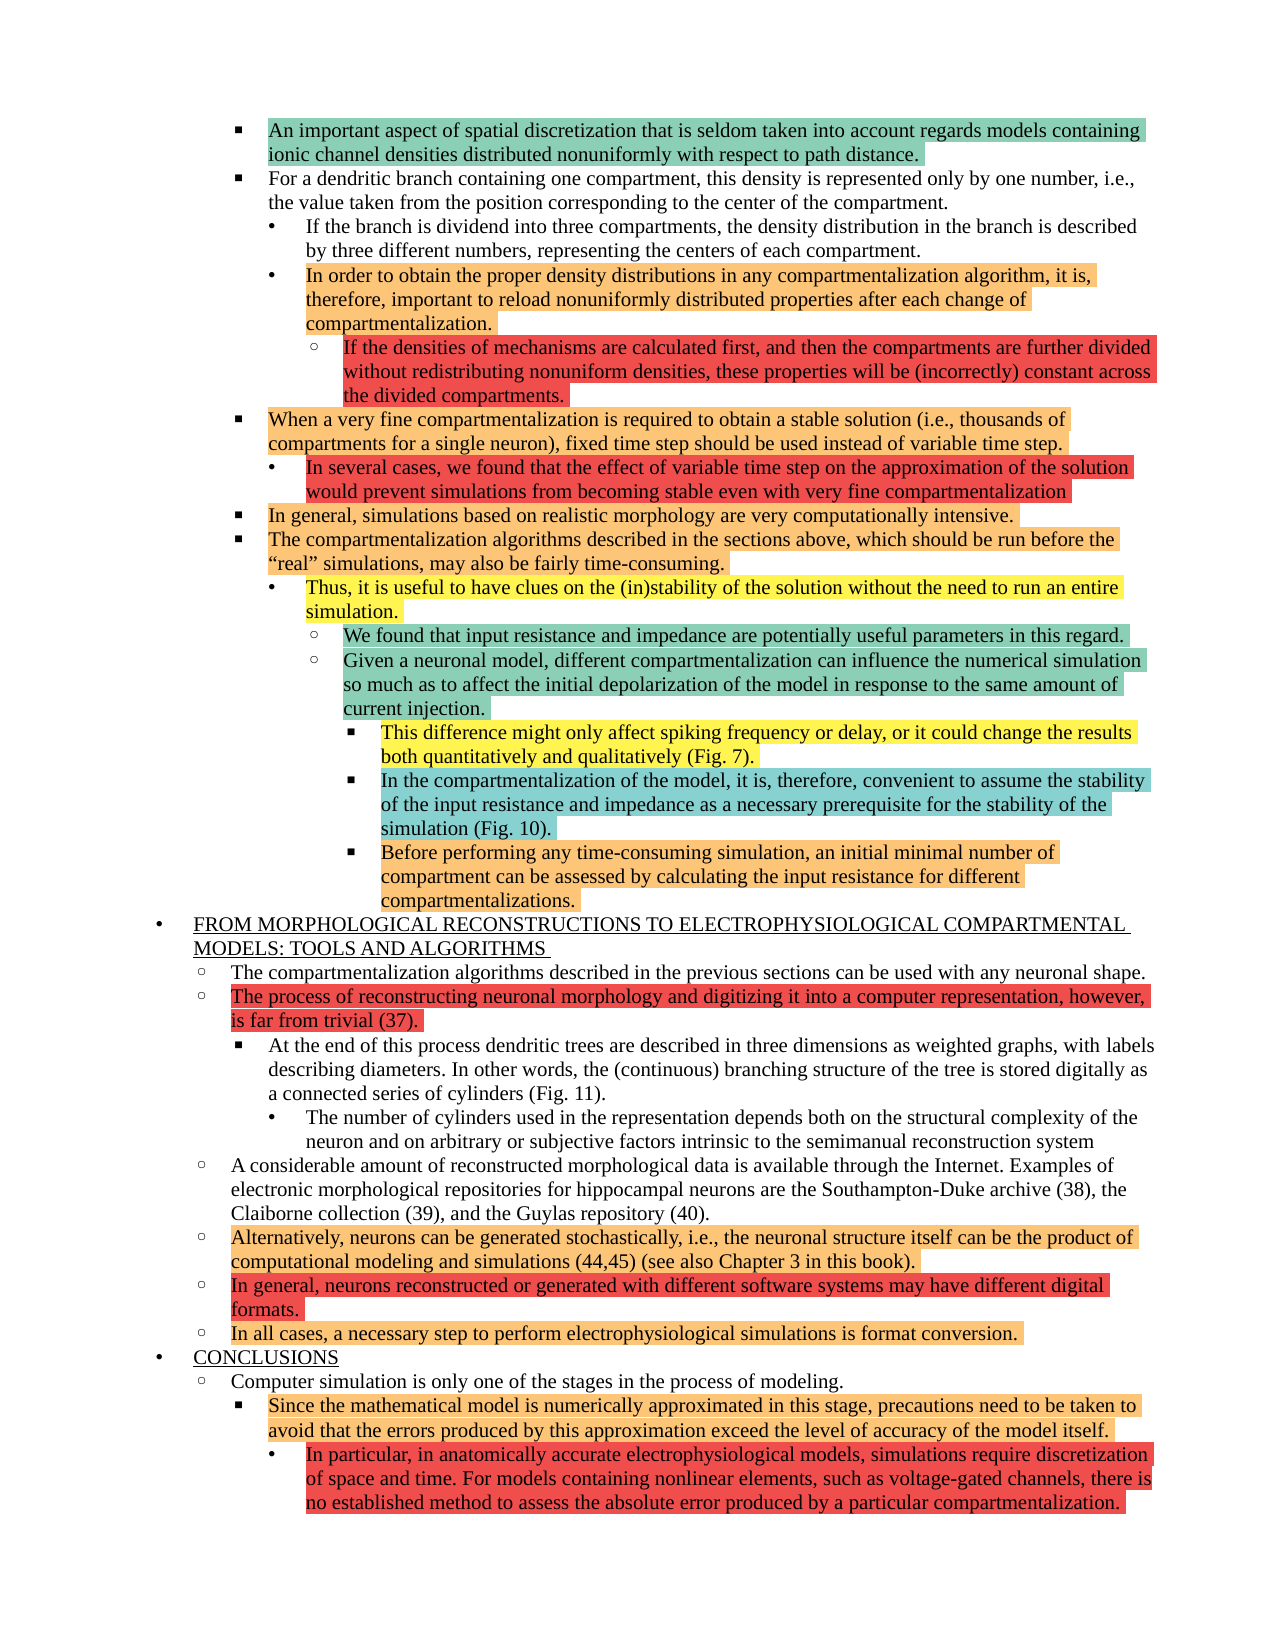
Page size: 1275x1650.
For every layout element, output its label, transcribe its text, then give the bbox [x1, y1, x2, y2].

list Thus, it is useful to have clues on the (in)stability of the solution without the need to run an entire simulation. [268, 575, 1157, 623]
list Since the mathematical model is numerically approximated in this stage, precautions need to be taken to avoid that the errors produced by this approximation exceed the level of accuracy of the model itself. [231, 1393, 1157, 1442]
list In general, neurons reconstructed or generated with different software systems may have different digital formats. [193, 1273, 1157, 1321]
list In the compartmentalization of the model, it is, therefore, convenient to assume the stability of the input resistance and impedance as a necessary prerequisite for the stability of the simulation (Fig. 10). [343, 768, 1157, 840]
list FROM MORPHOLOGICAL RECONSTRUCTIONS TO ELECTROPHYSIOLOGICAL COMPARTMENTAL MODELS: TOOLS AND ALGORITHMS [156, 912, 1157, 960]
list An important aspect of spatial discretization that is seldom taken into account regards models containing ionic channel densities distributed nonuniformly with respect to path distance. [231, 118, 1157, 166]
list CONCLUSIONS [156, 1345, 1157, 1369]
list We found that input resistance and impedance are potentially useful parameters in this regard. [306, 623, 1157, 647]
list A considerable amount of reconstructed morphological data is available through the Internet. Examples of electronic morphological repositories for hippocampal neurons are the Southampton-Duke archive (38), the Claiborne collection (39), and the Guylas repository (40). [193, 1153, 1157, 1225]
list Computer simulation is only one of the stages in the process of modeling. [193, 1369, 1157, 1393]
list In several cases, we found that the effect of variable time step on the approximation of the solution would prevent simulations from becoming stable even with very fine compartmentalization [268, 455, 1157, 503]
list At the end of this process dendritic trees are described in three dimensions as weighted graphs, with labels describing diameters. In other words, the (continuous) branching structure of the tree is stored digitally as a connected series of cylinders (Fig. 11). [231, 1032, 1157, 1105]
list In particular, in anatomically accurate electrophysiological models, simulations require discretization of space and time. For models containing nonlinear elements, such as voltage-gated channels, there is no established method to assess the absolute error produced by a particular compartmentalization. [268, 1442, 1157, 1514]
list For a dendritic branch containing one compartment, this density is represented only by one number, i.e., the value taken from the position corresponding to the center of the compartment. [231, 166, 1157, 214]
list In order to obtain the proper density distributions in any compartmentalization algorithm, it is, therefore, important to reload nonuniformly distributed properties after each change of compartmentalization. [268, 262, 1157, 335]
list If the densities of mechanisms are calculated first, and then the compartments are further divided without redistributing nonuniform densities, these properties will be (incorrectly) constant across the divided compartments. [306, 335, 1157, 407]
list The process of reconstructing neuronal morphology and digitizing it into a computer representation, however, is far from trivial (37). [193, 984, 1157, 1032]
list Before performing any time-consuming simulation, an initial minimal number of compartment can be assessed by calculating the input resistance for different compartmentalizations. [343, 840, 1157, 912]
list When a very fine compartmentalization is required to obtain a stable solution (i.e., thousands of compartments for a single neuron), fixed time step should be used instead of variable time step. [231, 407, 1157, 455]
list The number of cylinders used in the representation depends both on the structural complexity of the neuron and on arbitrary or subjective factors intrinsic to the semimanual reconstruction system [268, 1105, 1157, 1153]
list Alternatively, neurons can be generated stochastically, i.e., the neuronal structure itself can be the product of computational modeling and simulations (44,45) (see also Chapter 3 in this book). [193, 1225, 1157, 1273]
list If the branch is dividend into three compartments, the density distribution in the branch is described by three different numbers, representing the centers of each compartment. [268, 214, 1157, 262]
list The compartmentalization algorithms described in the previous sections can be used with any neuronal shape. [193, 960, 1157, 984]
list In all cases, a necessary step to perform electrophysiological simulations is format conversion. [193, 1321, 1157, 1345]
list Given a neuronal model, different compartmentalization can influence the numerical simulation so much as to affect the initial depolarization of the model in response to the same amount of current injection. [306, 647, 1157, 720]
list In general, simulations based on realistic morphology are very computationally intensive. [231, 503, 1157, 527]
list The compartmentalization algorithms described in the sections above, which should be run before the “real” simulations, may also be fairly time-consuming. [231, 527, 1157, 575]
list This difference might only affect spiking frequency or delay, or it could change the results both quantitatively and qualitatively (Fig. 7). [343, 720, 1157, 768]
